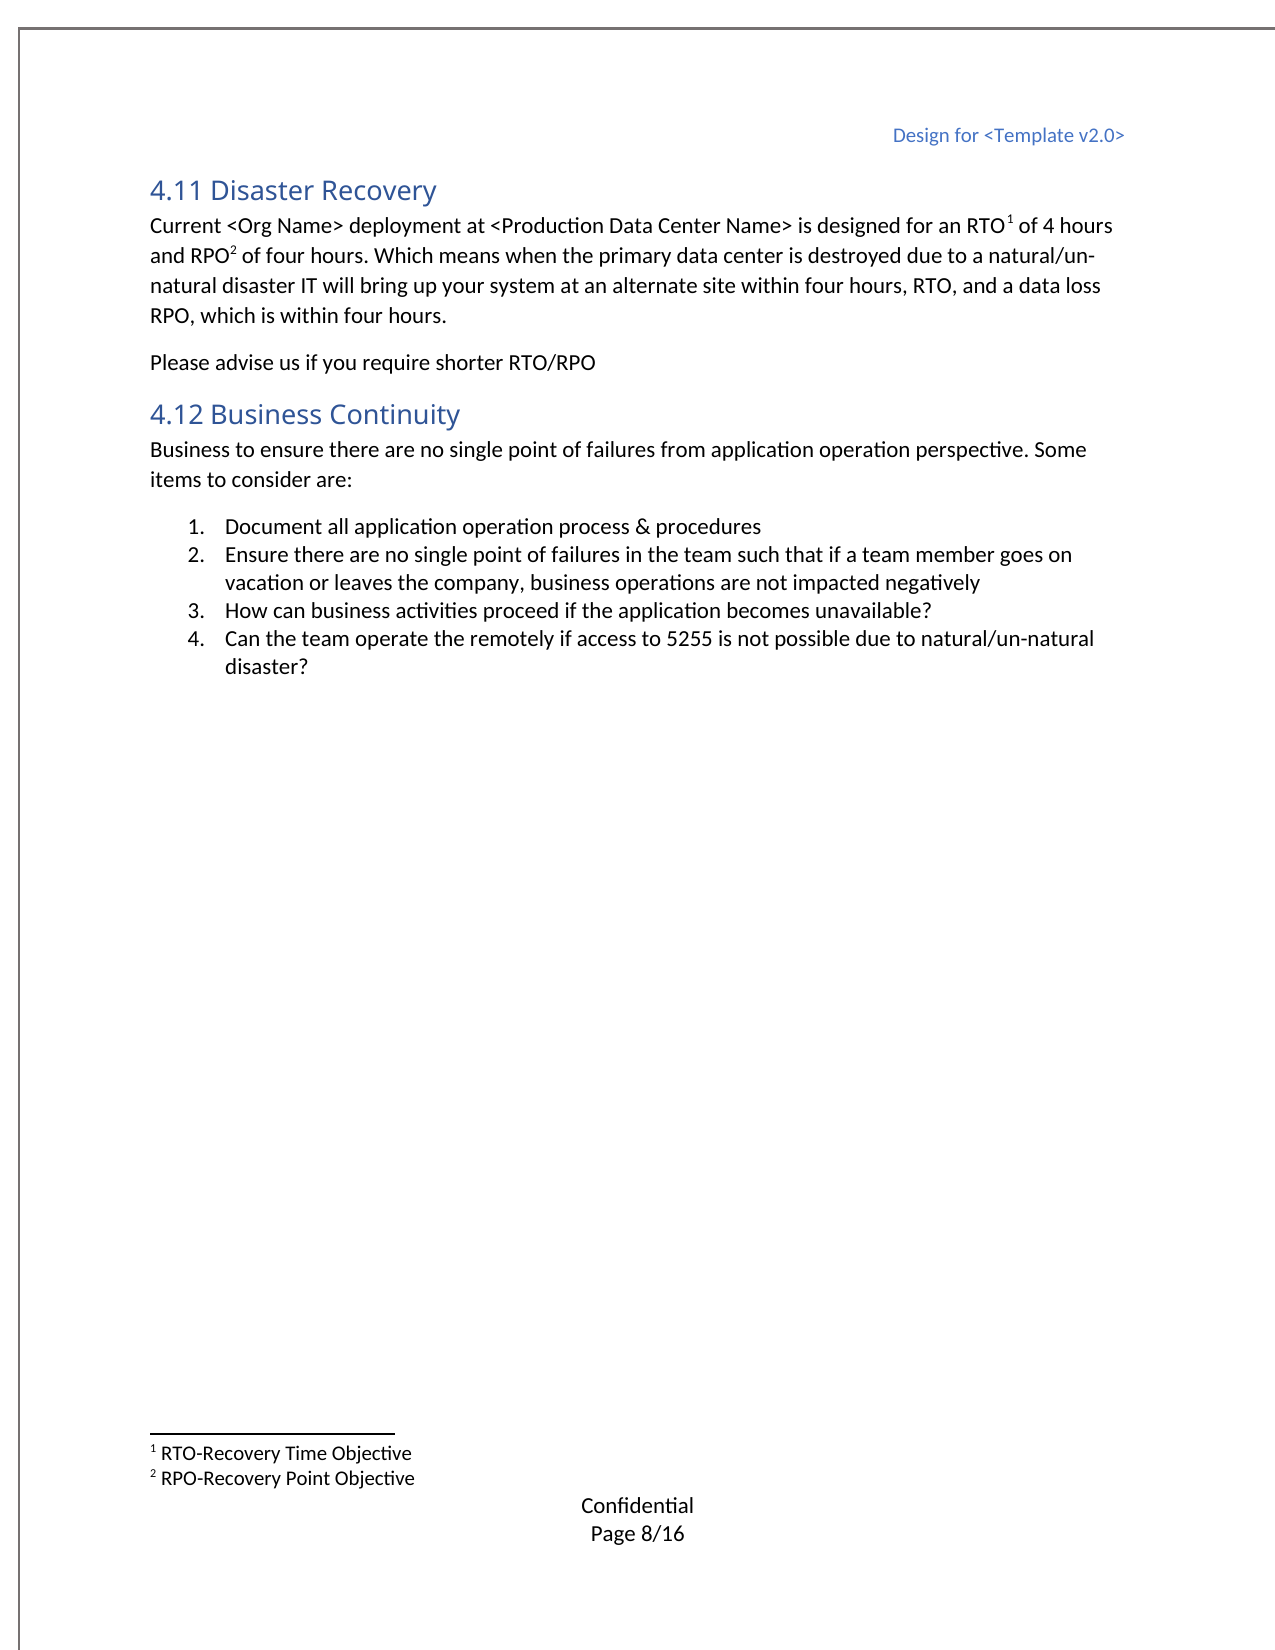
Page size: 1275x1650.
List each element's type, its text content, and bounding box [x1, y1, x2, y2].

list Ensure there are no single point of failures in the team such that if a team member goes on vacation or leaves the company, business operations are not impacted negatively [187, 540, 1125, 596]
text RPO-Recovery Point Objective [150, 1466, 1125, 1491]
subtitle Business Continuity [150, 395, 1125, 432]
subtitle Disaster Recovery [150, 171, 1125, 208]
text Please advise us if you require shorter RTO/RPO [150, 348, 1125, 377]
text Business to ensure there are no single point of failures from application operation perspective. Some items to consider are: [150, 435, 1125, 493]
list How can business activities proceed if the application becomes unavailable? [187, 596, 1125, 624]
text Current <Org Name> deployment at <Production Data Center Name> is designed for an RTO of 4 hours and RPO of four hours. Which means when the primary data center is destroyed due to a natural/un-natural disaster IT will bring up your system at an alternate site within four hours, RTO, and a data loss RPO, which is within four hours. [150, 211, 1125, 330]
text RTO-Recovery Time Objective [150, 1440, 1125, 1466]
list Can the team operate the remotely if access to 5255 is not possible due to natural/un-natural disaster? [187, 624, 1125, 680]
list Document all application operation process & procedures [187, 512, 1125, 540]
